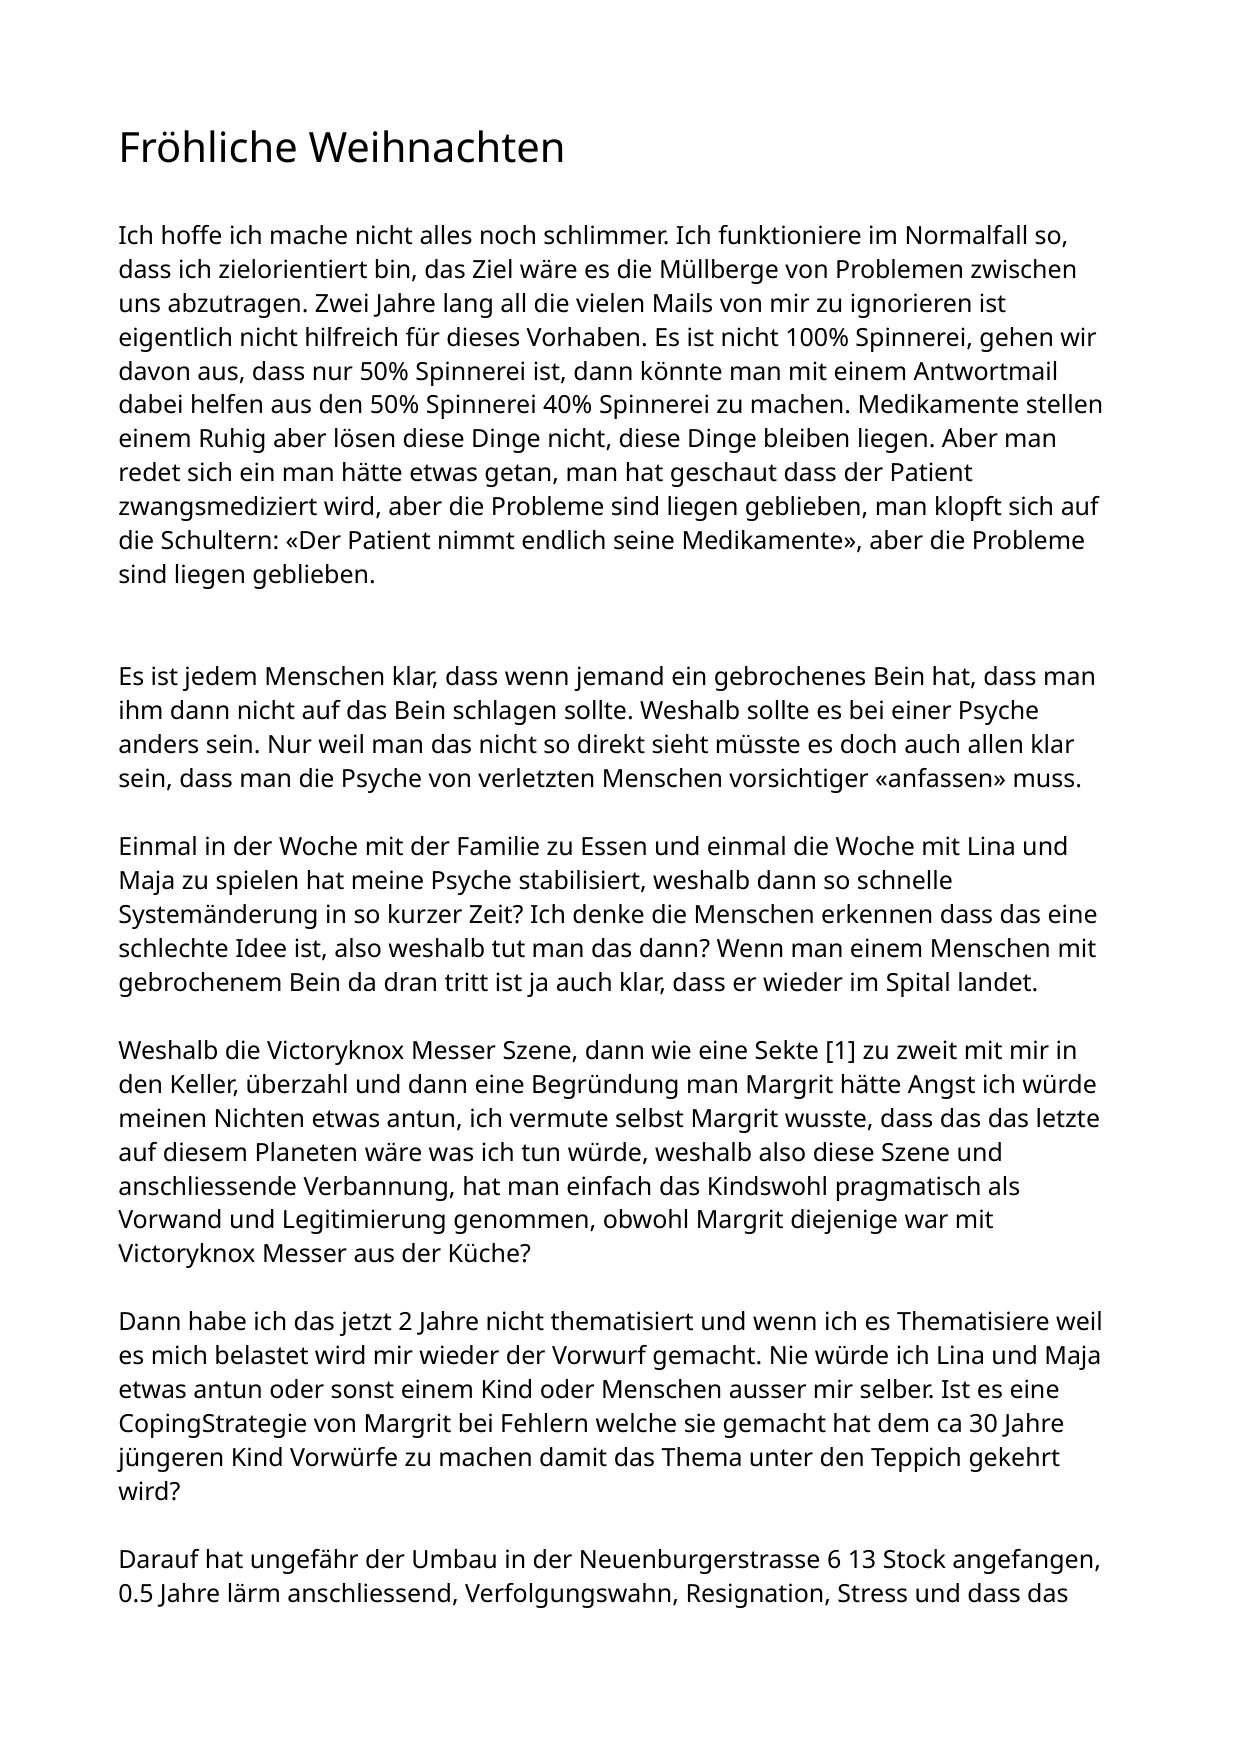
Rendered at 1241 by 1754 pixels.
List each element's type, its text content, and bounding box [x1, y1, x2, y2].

text Ich hoffe ich mache nicht alles noch schlimmer. Ich funktioniere im Normalfall so, dass ich zielorientiert bin, das Ziel wäre es die Müllberge von Problemen zwischen uns abzutragen. Zwei Jahre lang all die vielen Mails von mir zu ignorieren ist eigentlich nicht hilfreich für dieses Vorhaben. Es ist nicht 100% Spinnerei, gehen wir davon aus, dass nur 50% Spinnerei ist, dann könnte man mit einem Antwortmail dabei helfen aus den 50% Spinnerei 40% Spinnerei zu machen. Medikamente stellen einem Ruhig aber lösen diese Dinge nicht, diese Dinge bleiben liegen. Aber man redet sich ein man hätte etwas getan, man hat geschaut dass der Patient zwangsmediziert wird, aber die Probleme sind liegen geblieben, man klopft sich auf die Schultern: «Der Patient nimmt endlich seine Medikamente», aber die Probleme sind liegen geblieben. [118, 217, 1122, 591]
text Dann habe ich das jetzt 2 Jahre nicht thematisiert und wenn ich es Thematisiere weil es mich belastet wird mir wieder der Vorwurf gemacht. Nie würde ich Lina und Maja etwas antun oder sonst einem Kind oder Menschen ausser mir selber. Ist es eine CopingStrategie von Margrit bei Fehlern welche sie gemacht hat dem ca 30 Jahre jüngeren Kind Vorwürfe zu machen damit das Thema unter den Teppich gekehrt wird? [118, 1304, 1122, 1508]
text Es ist jedem Menschen klar, dass wenn jemand ein gebrochenes Bein hat, dass man ihm dann nicht auf das Bein schlagen sollte. Weshalb sollte es bei einer Psyche anders sein. Nur weil man das nicht so direkt sieht müsste es doch auch allen klar sein, dass man die Psyche von verletzten Menschen vorsichtiger «anfassen» muss. [118, 659, 1122, 795]
text Einmal in der Woche mit der Familie zu Essen und einmal die Woche mit Lina und Maja zu spielen hat meine Psyche stabilisiert, weshalb dann so schnelle Systemänderung in so kurzer Zeit? Ich denke die Menschen erkennen dass das eine schlechte Idee ist, also weshalb tut man das dann? Wenn man einem Menschen mit gebrochenem Bein da dran tritt ist ja auch klar, dass er wieder im Spital landet. [118, 829, 1122, 998]
text Darauf hat ungefähr der Umbau in der Neuenburgerstrasse 6 13 Stock angefangen, 0.5 Jahre lärm anschliessend, Verfolgungswahn, Resignation, Stress und dass das [118, 1542, 1122, 1610]
text Weshalb die Victoryknox Messer Szene, dann wie eine Sekte [1] zu zweit mit mir in den Keller, überzahl und dann eine Begründung man Margrit hätte Angst ich würde meinen Nichten etwas antun, ich vermute selbst Margrit wusste, dass das das letzte auf diesem Planeten wäre was ich tun würde, weshalb also diese Szene und anschliessende Verbannung, hat man einfach das Kindswohl pragmatisch als Vorwand und Legitimierung genommen, obwohl Margrit diejenige war mit Victoryknox Messer aus der Küche? [118, 1032, 1122, 1270]
text Fröhliche Weihnachten [118, 118, 1122, 175]
